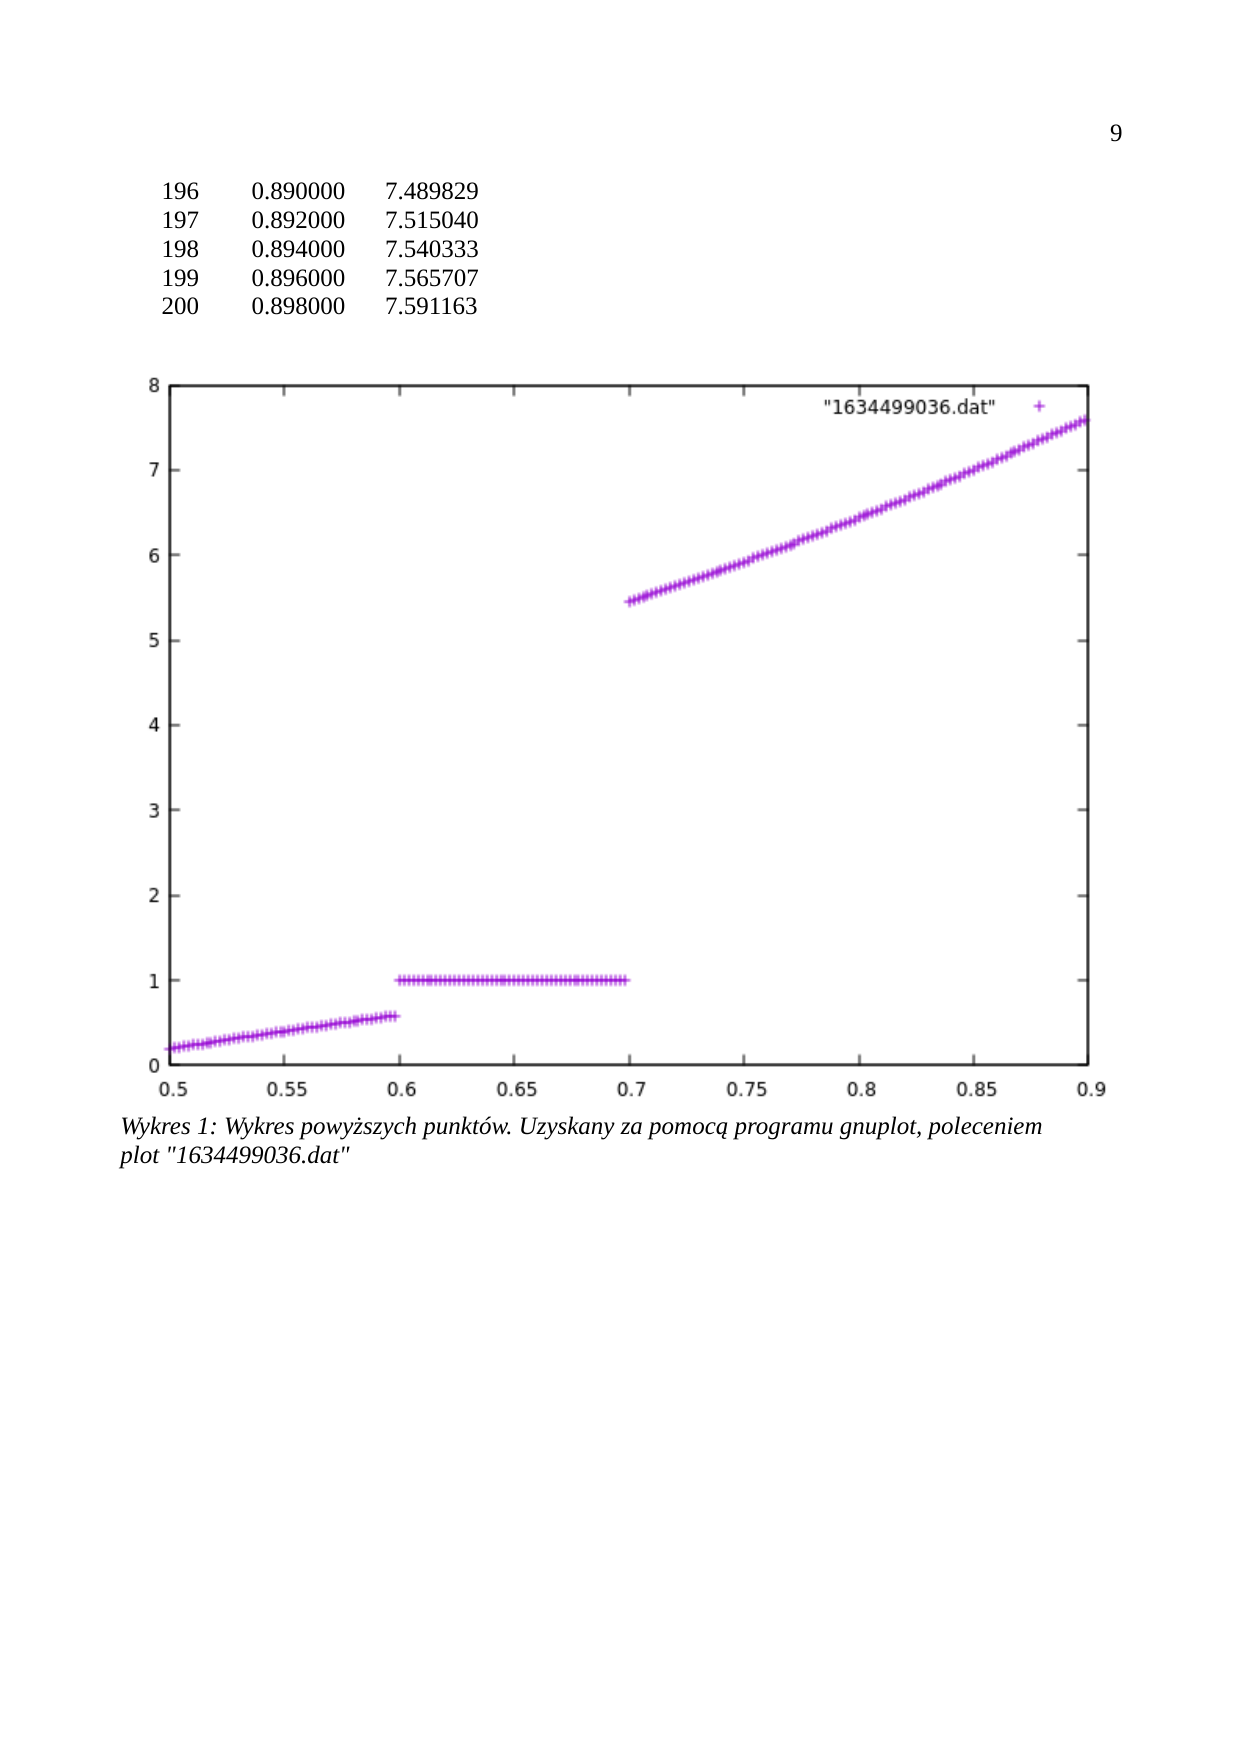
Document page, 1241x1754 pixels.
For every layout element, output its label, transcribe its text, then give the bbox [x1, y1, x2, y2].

table_cell 196 [112, 176, 248, 205]
table_cell 7.591163 [382, 291, 515, 320]
table_cell 0.898000 [248, 291, 382, 320]
table_cell 198 [112, 234, 248, 263]
table_cell 0.890000 [248, 176, 382, 205]
table_cell 197 [112, 205, 248, 234]
table_cell 7.489829 [382, 176, 515, 205]
table_cell 199 [112, 263, 248, 291]
text Wykres 1: Wykres powyższych punktów. Uzyskany za pomocą programu gnuplot, poleceniem plot "1634499036.dat" [120, 1112, 1120, 1169]
table_cell 200 [112, 291, 248, 320]
table_cell 7.540333 [382, 234, 515, 263]
table_cell 0.896000 [248, 263, 382, 291]
table_cell 7.515040 [382, 205, 515, 234]
table_cell 0.894000 [248, 234, 382, 263]
table_cell 0.892000 [248, 205, 382, 234]
picture [120, 361, 1121, 1112]
table_cell 7.565707 [382, 263, 515, 291]
